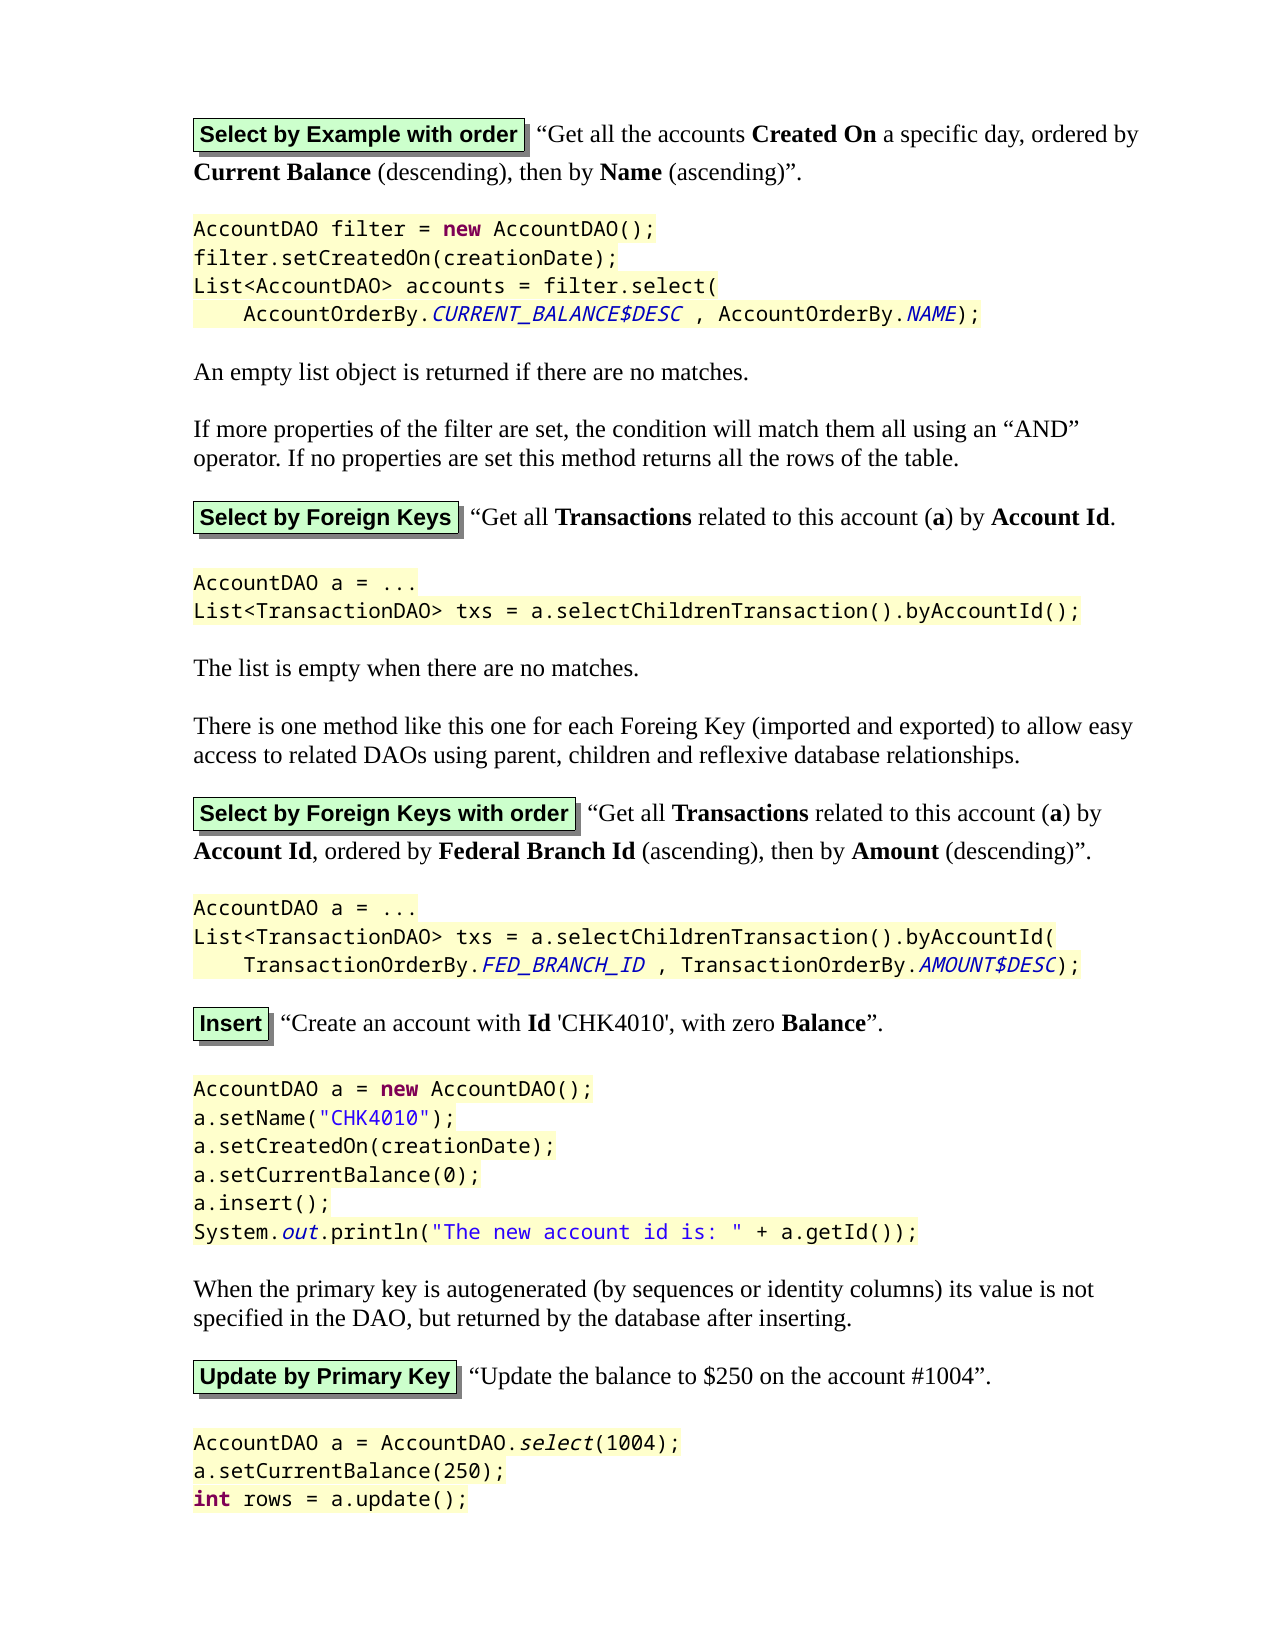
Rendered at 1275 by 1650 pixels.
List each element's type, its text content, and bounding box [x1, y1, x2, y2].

text filter.setCreatedOn(creationDate); [193, 243, 1157, 271]
text System.out.println("The new account id is: " + a.getId()); [193, 1217, 1157, 1245]
text AccountDAO a = ... [193, 568, 1157, 596]
text Select by Example with order “Get all the accounts Created On a specific day, ordered by Current Balance (descending), then by Name (ascending)”. [193, 118, 1157, 186]
text Select by Foreign Keys with order “Get all Transactions related to this account (a) by Account Id, ordered by Federal Branch Id (ascending), then by Amount (descending)”. [193, 797, 1157, 865]
text An empty list object is returned if there are no matches. [118, 357, 1157, 386]
text List<TransactionDAO> txs = a.selectChildrenTransaction().byAccountId(); [193, 596, 1157, 625]
text List<TransactionDAO> txs = a.selectChildrenTransaction().byAccountId( [193, 922, 1157, 950]
text There is one method like this one for each Foreing Key (imported and exported) to allow easy access to related DAOs using parent, children and reflexive database relationships. [193, 711, 1157, 768]
text The list is empty when there are no matches. [118, 653, 1157, 682]
text AccountDAO a = new AccountDAO(); [193, 1074, 1157, 1103]
text AccountDAO filter = new AccountDAO(); [193, 214, 1157, 243]
text TransactionOrderBy.FED_BRANCH_ID , TransactionOrderBy.AMOUNT$DESC); [193, 950, 1157, 979]
text a.setName("CHK4010"); [193, 1103, 1157, 1131]
text int rows = a.update(); [193, 1484, 1157, 1513]
text Update by Primary Key “Update the balance to $250 on the account #1004”. [457, 1360, 1157, 1399]
text AccountDAO a = AccountDAO.select(1004); [193, 1428, 1157, 1456]
text List<AccountDAO> accounts = filter.select( [193, 271, 1157, 299]
text When the primary key is autogenerated (by sequences or identity columns) its value is not specified in the DAO, but returned by the database after inserting. [193, 1274, 1157, 1331]
text a.setCreatedOn(creationDate); [193, 1131, 1157, 1160]
text a.insert(); [193, 1188, 1157, 1217]
text AccountDAO a = ... [193, 893, 1157, 922]
text a.setCurrentBalance(0); [193, 1160, 1157, 1188]
text a.setCurrentBalance(250); [193, 1456, 1157, 1484]
text Insert “Create an account with Id 'CHK4010', with zero Balance”. [269, 1007, 1157, 1046]
text Select by Foreign Keys “Get all Transactions related to this account (a) by Account Id. [459, 501, 1157, 539]
text AccountOrderBy.CURRENT_BALANCE$DESC , AccountOrderBy.NAME); [193, 299, 1157, 328]
text If more properties of the filter are set, the condition will match them all using an “AND” operator. If no properties are set this method returns all the rows of the table. [193, 414, 1157, 472]
